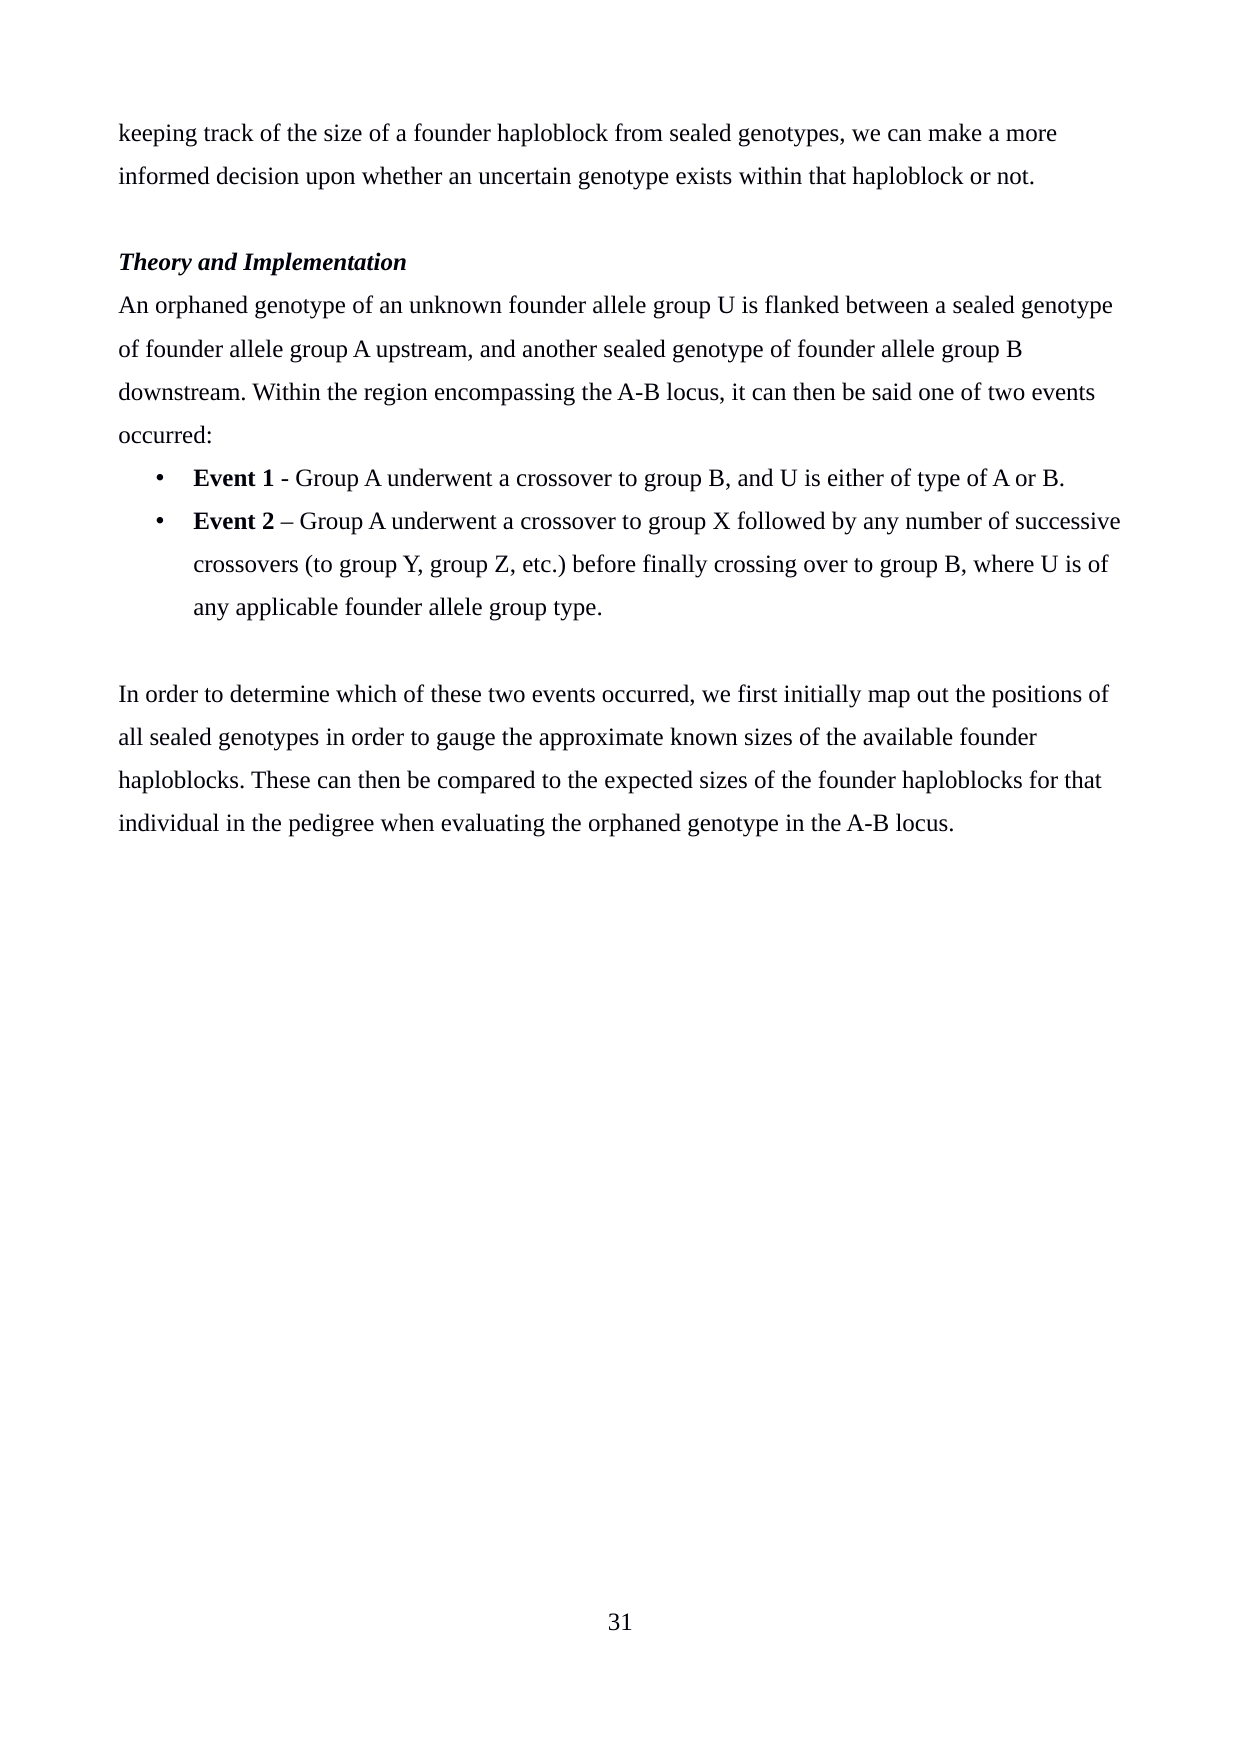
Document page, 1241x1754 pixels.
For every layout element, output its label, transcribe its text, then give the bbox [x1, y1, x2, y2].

text An orphaned genotype of an unknown founder allele group U is flanked between a sealed genotype of founder allele group A upstream, and another sealed genotype of founder allele group B downstream. Within the region encompassing the A-B locus, it can then be said one of two events occurred: [118, 291, 1122, 449]
text In order to determine which of these two events occurred, we first initially map out the positions of all sealed genotypes in order to gauge the approximate known sizes of the available founder haploblocks. These can then be compared to the expected sizes of the founder haploblocks for that individual in the pedigree when evaluating the orphaned genotype in the A-B locus. [118, 679, 1122, 837]
text In this case, the genetic distance between the sealed loci by itself is of no assistance, since a crossover event could have occurred at any point in prior meioses. However we can estimate a limit based upon the number of meioses expected for a given founder allele. For example, a founder allele originally spanning 1000 markers, would expect to span 250 markers after two meiosis. By keeping track of the size of a founder haploblock from sealed genotypes, we can make a more informed decision upon whether an uncertain genotype exists within that haploblock or not. [118, 118, 1122, 190]
subtitle Theory and Implementation [118, 247, 1122, 276]
list Event 1 - Group A underwent a crossover to group B, and U is either of type of A or B. [156, 463, 1122, 492]
list Event 2 – Group A underwent a crossover to group X followed by any number of successive crossovers (to group Y, group Z, etc.) before finally crossing over to group B, where U is of any applicable founder allele group type. [156, 506, 1122, 621]
